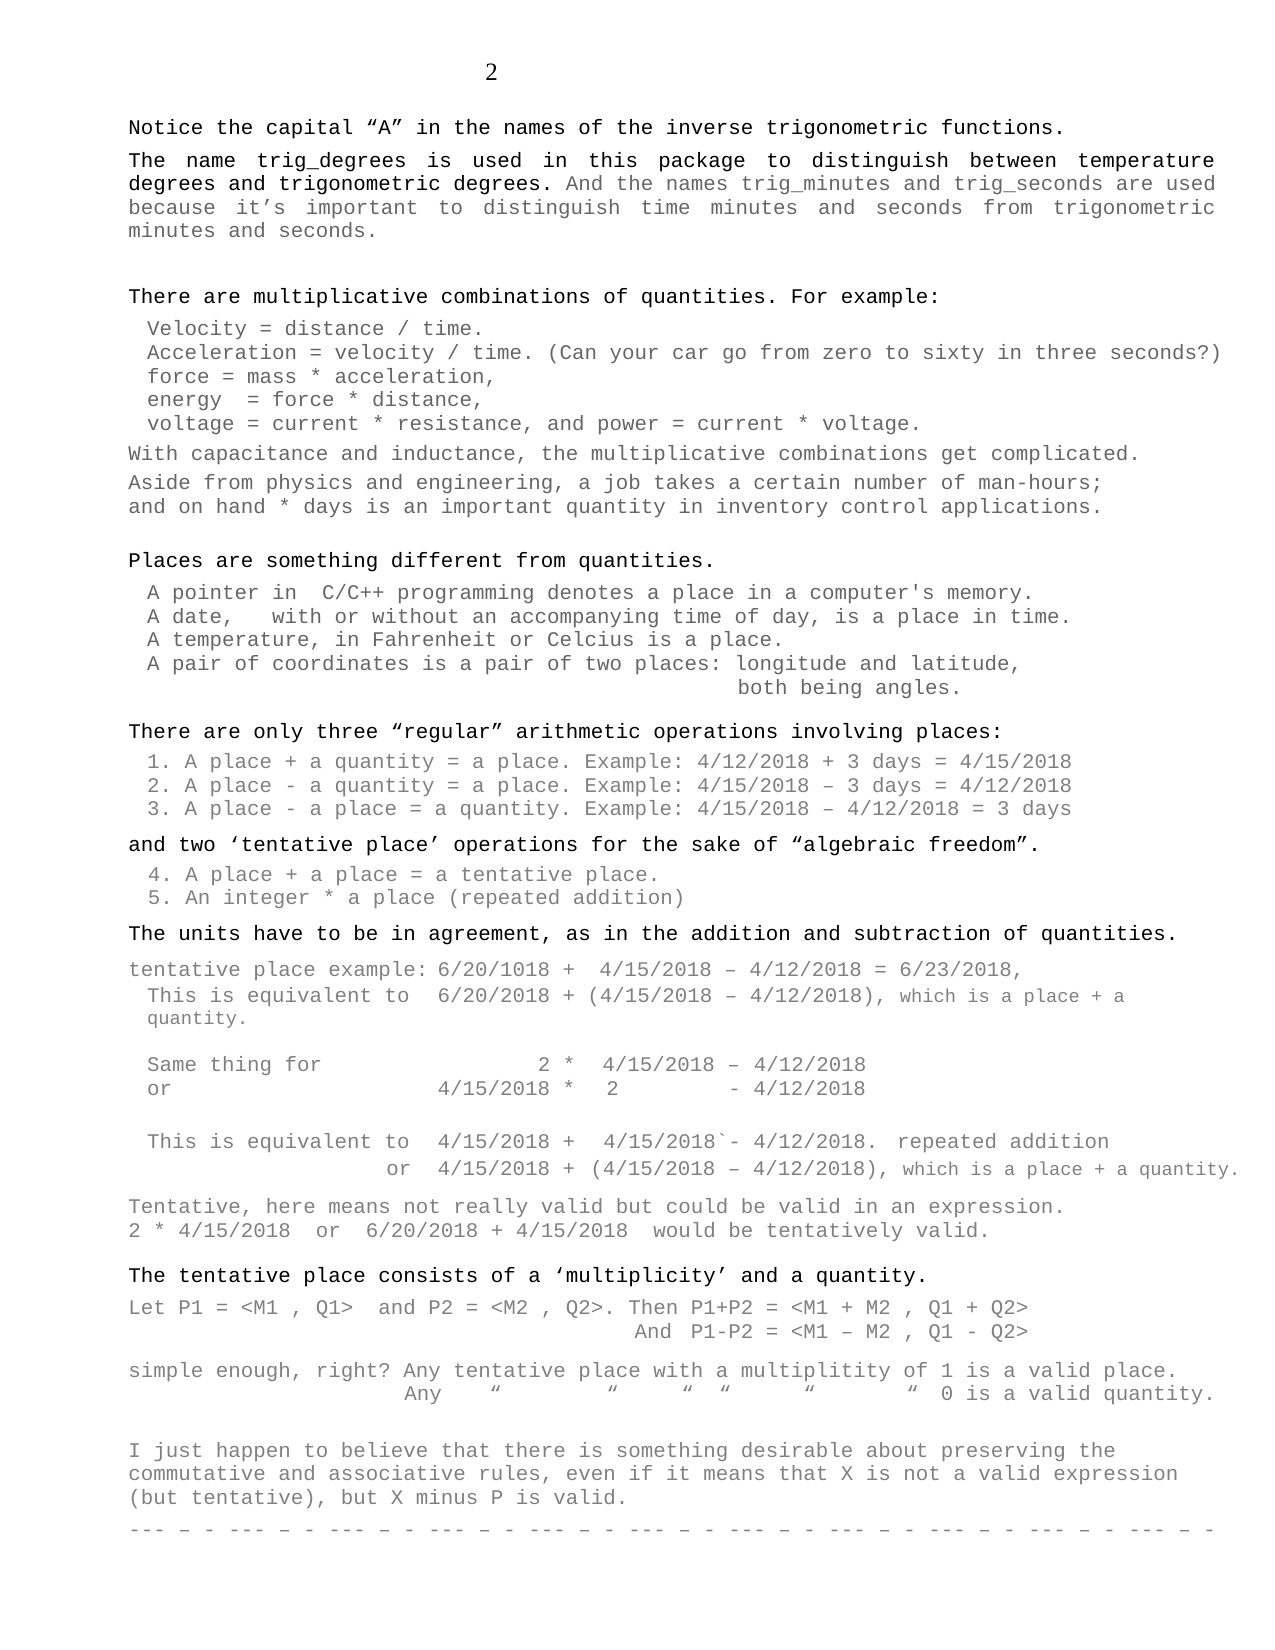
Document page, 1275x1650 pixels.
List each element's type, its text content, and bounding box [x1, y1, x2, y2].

text Same thing for 2 * 4/15/2018 – 4/12/2018 [147, 1054, 1234, 1078]
text A date, with or without an accompanying time of day, is a place in time. [147, 606, 1234, 629]
text Acceleration = velocity / time. (Can your car go from zero to sixty in three seconds?) [147, 342, 1234, 366]
text both being angles. [147, 677, 1234, 700]
text 4. A place + a place = a tentative place. [148, 864, 1234, 887]
text Let P1 = <M1 , Q1> and P2 = <M2 , Q2>. Then P1+P2 = <M1 + M2 , Q1 + Q2> [128, 1297, 1234, 1321]
text 3. A place - a place = a quantity. Example: 4/15/2018 – 4/12/2018 = 3 days [147, 798, 1234, 822]
text and on hand * days is an important quantity in inventory control applications. [128, 496, 1234, 519]
text This is equivalent to 4/15/2018 + 4/15/2018`- 4/12/2018. repeated addition [147, 1131, 1234, 1155]
text The tentative place consists of a ‘multiplicity’ and a quantity. [128, 1265, 1234, 1288]
text There are only three “regular” arithmetic operations involving places: [128, 721, 1234, 745]
text The name trig_degrees is used in this package to distinguish between temperature degrees and trigonometric degrees. And the names trig_minutes and trig_seconds are used because it’s important to distinguish time minutes and seconds from trigonometric minutes and seconds. [128, 149, 1216, 244]
text 2 * 4/15/2018 or 6/20/2018 + 4/15/2018 would be tentatively valid. [128, 1220, 1234, 1244]
text Tentative, here means not really valid but could be valid in an expression. [128, 1196, 1234, 1220]
text --- – - --- – - --- – - --- – - --- – - --- – - --- – - --- – - --- – - --- – - --- – - [128, 1519, 1216, 1543]
text or 4/15/2018 * 2 - 4/12/2018 [147, 1078, 1234, 1101]
text Aside from physics and engineering, a job takes a certain number of man-hours; [128, 472, 1234, 496]
text With capacitance and inductance, the multiplicative combinations get complicated. [128, 443, 1234, 466]
text The units have to be in agreement, as in the addition and subtraction of quantities. [128, 923, 1234, 947]
text 2. A place - a quantity = a place. Example: 4/15/2018 – 3 days = 4/12/2018 [147, 775, 1234, 798]
text 5. An integer * a place (repeated addition) [148, 887, 1234, 911]
text and two ‘tentative place’ operations for the sake of “algebraic freedom”. [128, 834, 1234, 858]
text This is equivalent to 6/20/2018 + (4/15/2018 – 4/12/2018), which is a place + a quantity. [147, 985, 1234, 1030]
text force = mass * acceleration, [147, 366, 1234, 389]
text Any “ “ “ “ “ “ 0 is a valid quantity. [128, 1383, 1234, 1407]
text voltage = current * resistance, and power = current * voltage. [147, 413, 1234, 437]
text simple enough, right? Any tentative place with a multiplitity of 1 is a valid place. [128, 1360, 1234, 1383]
text Velocity = distance / time. [147, 318, 1234, 342]
text A temperature, in Fahrenheit or Celcius is a place. [147, 629, 1234, 653]
text There are multiplicative combinations of quantities. For example: [128, 286, 1234, 309]
text Notice the capital “A” in the names of the inverse trigonometric functions. [128, 117, 1234, 141]
text or 4/15/2018 + (4/15/2018 – 4/12/2018), which is a place + a quantity. [147, 1158, 1253, 1181]
text And P1-P2 = <M1 – M2 , Q1 - Q2> [128, 1321, 1234, 1345]
text A pointer in C/C++ programming denotes a place in a computer's memory. [147, 582, 1234, 606]
text energy = force * distance, [147, 389, 1234, 413]
text tentative place example: 6/20/1018 + 4/15/2018 – 4/12/2018 = 6/23/2018, [128, 959, 1234, 982]
text I just happen to believe that there is something desirable about preserving the commutative and associative rules, even if it means that X is not a valid expression (but tentative), but X minus P is valid. [128, 1439, 1216, 1511]
text A pair of coordinates is a pair of two places: longitude and latitude, [147, 653, 1234, 677]
text 1. A place + a quantity = a place. Example: 4/12/2018 + 3 days = 4/15/2018 [147, 751, 1234, 775]
text Places are something different from quantities. [128, 549, 1234, 573]
